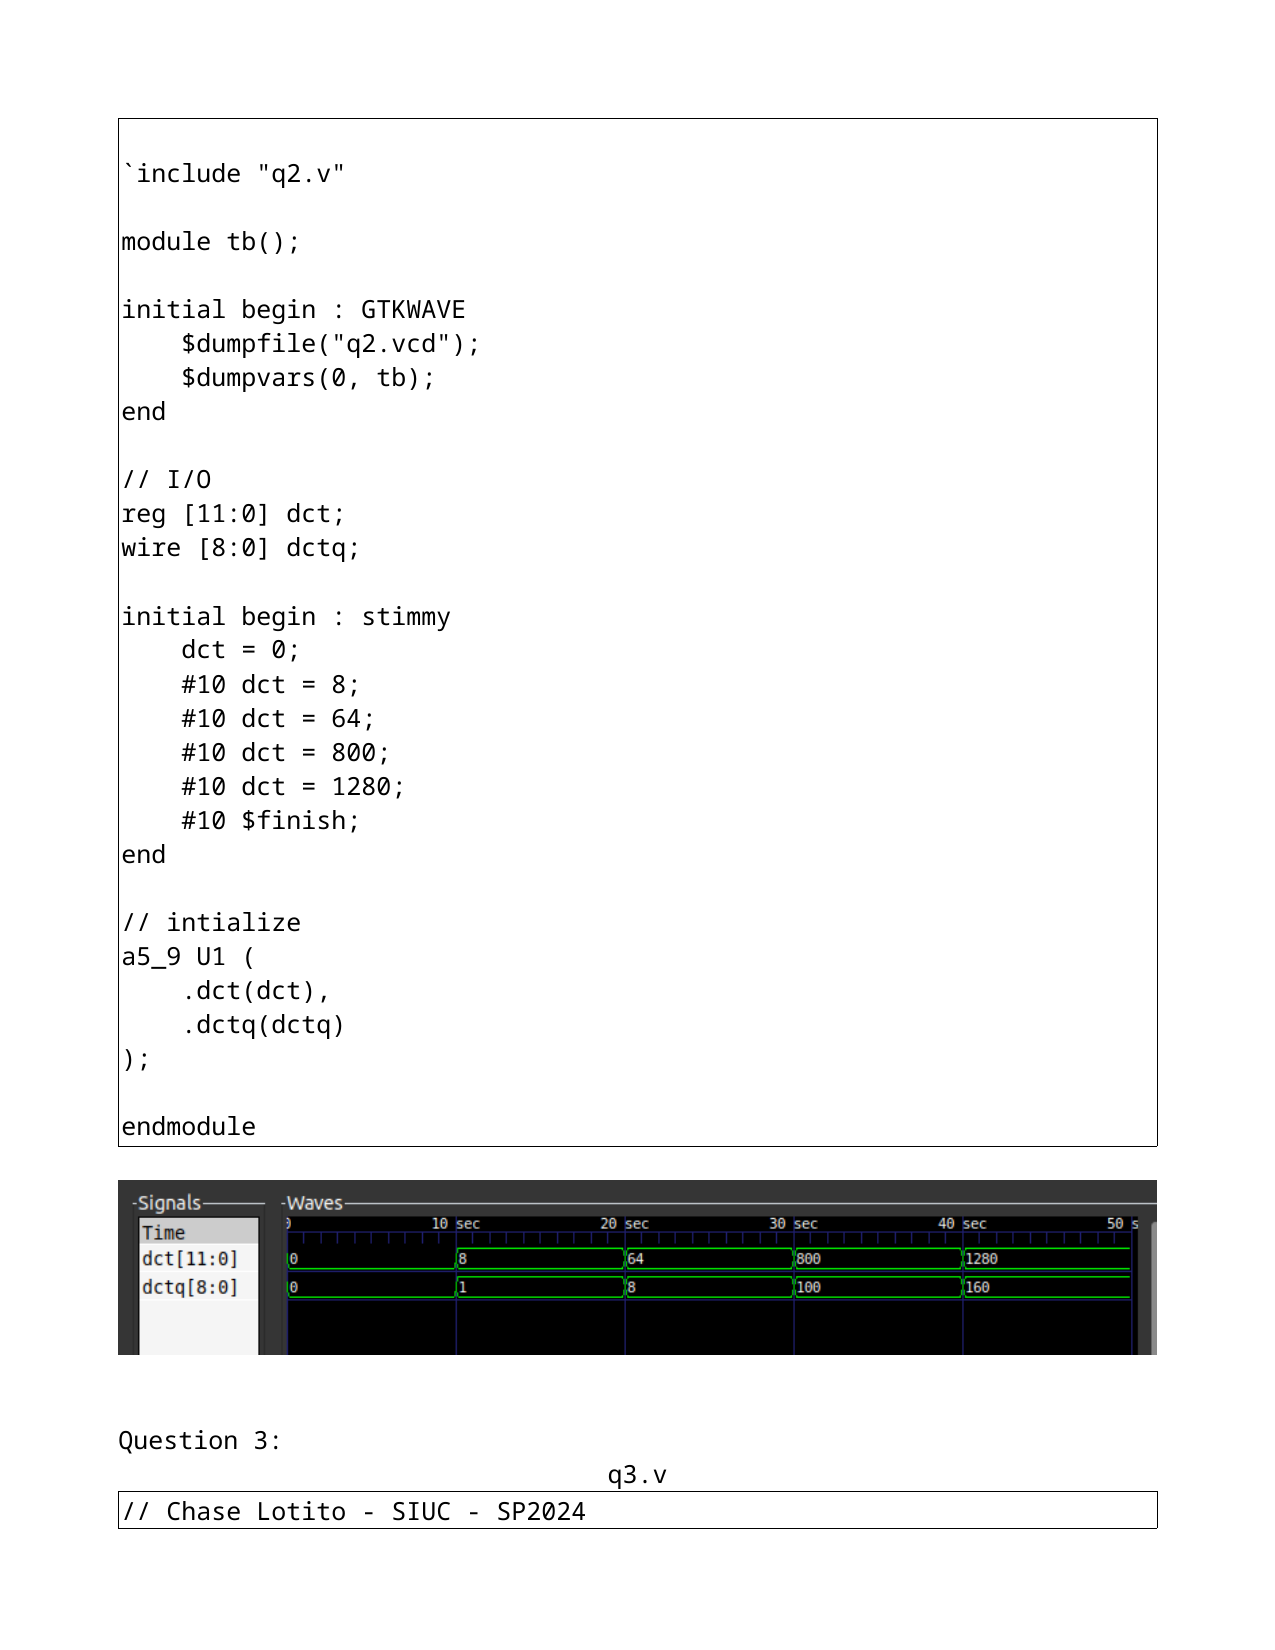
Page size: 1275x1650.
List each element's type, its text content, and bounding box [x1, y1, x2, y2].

text module tb(); [119, 220, 1157, 257]
text end [119, 833, 1157, 871]
text $dumpvars(0, tb); [119, 357, 1157, 391]
text initial begin : GTKWAVE [119, 288, 1157, 322]
text q3.v [118, 1457, 1157, 1491]
text .dct(dct), [119, 970, 1157, 1004]
text dct = 0; [119, 629, 1157, 663]
text Question 3: [118, 1423, 1157, 1457]
text #10 dct = 64; [119, 697, 1157, 731]
text wire [8:0] dctq; [119, 527, 1157, 564]
text #10 dct = 800; [119, 731, 1157, 765]
text ); [119, 1038, 1157, 1075]
text #10 $finish; [119, 799, 1157, 833]
text initial begin : stimmy [119, 595, 1157, 629]
text #10 dct = 8; [119, 663, 1157, 697]
text $dumpfile("q2.vcd"); [119, 322, 1157, 357]
text // intialize [119, 902, 1157, 936]
text end [119, 391, 1157, 428]
text // Chase Lotito - SIUC - SP2024 [119, 1492, 1157, 1528]
text #10 dct = 1280; [119, 765, 1157, 799]
text `include "q2.v" [119, 152, 1157, 189]
text .dctq(dctq) [119, 1004, 1157, 1038]
picture [118, 1180, 1157, 1355]
text endmodule [119, 1106, 1157, 1146]
text reg [11:0] dct; [119, 493, 1157, 527]
text a5_9 U1 ( [119, 936, 1157, 970]
text // I/O [119, 459, 1157, 493]
